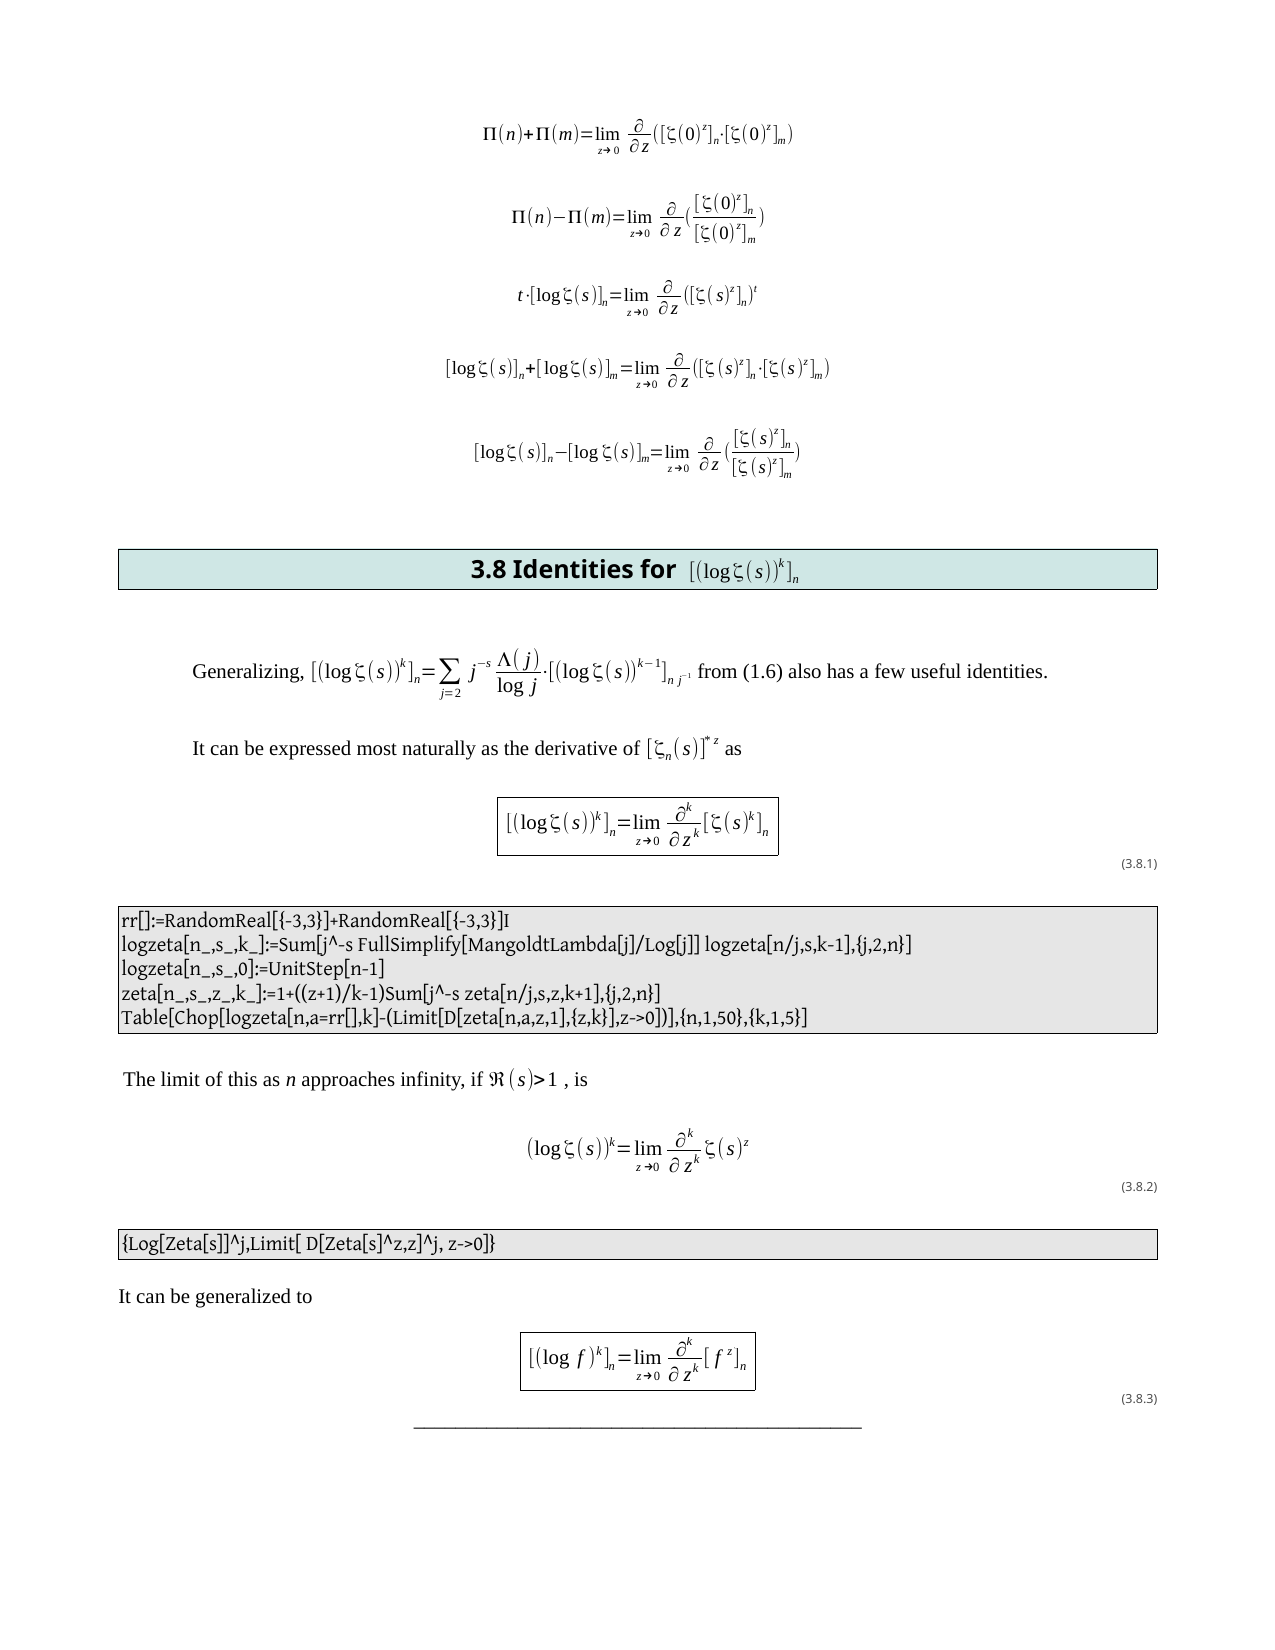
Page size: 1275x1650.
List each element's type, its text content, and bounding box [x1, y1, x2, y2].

text It can be expressed most naturally as the derivative ofas [118, 734, 1157, 763]
text Generalizing,from (1.6) also has a few useful identities. [118, 647, 1157, 699]
text It can be generalized to [118, 1283, 1157, 1308]
text ___________________________________________ [118, 1407, 1157, 1431]
text (3.8.2) [118, 1178, 1157, 1195]
text (3.8.3) [118, 1390, 1157, 1407]
text (3.8.1) [118, 855, 1157, 872]
title 3.8 Identities for [119, 550, 1157, 589]
text Table[Chop[logzeta[n,a=rr[],k]-(Limit[D[zeta[n,a,z,1],{z,k}],z->0])],{n,1,50},{k,1,5}] [119, 1003, 1157, 1033]
text zeta[n_,s_,z_,k_]:=1+((z+1)/k-1)Sum[j^-s zeta[n/j,s,z,k+1],{j,2,n}] [385, 979, 1157, 1003]
text logzeta[n_,s_,k_]:=Sum[j^-s FullSimplify[MangoldtLambda[j]/Log[j]] logzeta[n/j,s,k-1],{j,2,n}] [119, 930, 1157, 954]
text logzeta[n_,s_,0]:=UnitStep[n-1] [385, 954, 1157, 979]
text rr[]:=RandomReal[{-3,3}]+RandomReal[{-3,3}]I [119, 907, 1157, 930]
text {Log[Zeta[s]]^j,Limit[ D[Zeta[s]^z,z]^j, z->0]} [119, 1230, 1157, 1259]
text The limit of this as n approaches infinity, if, is [118, 1067, 1157, 1092]
